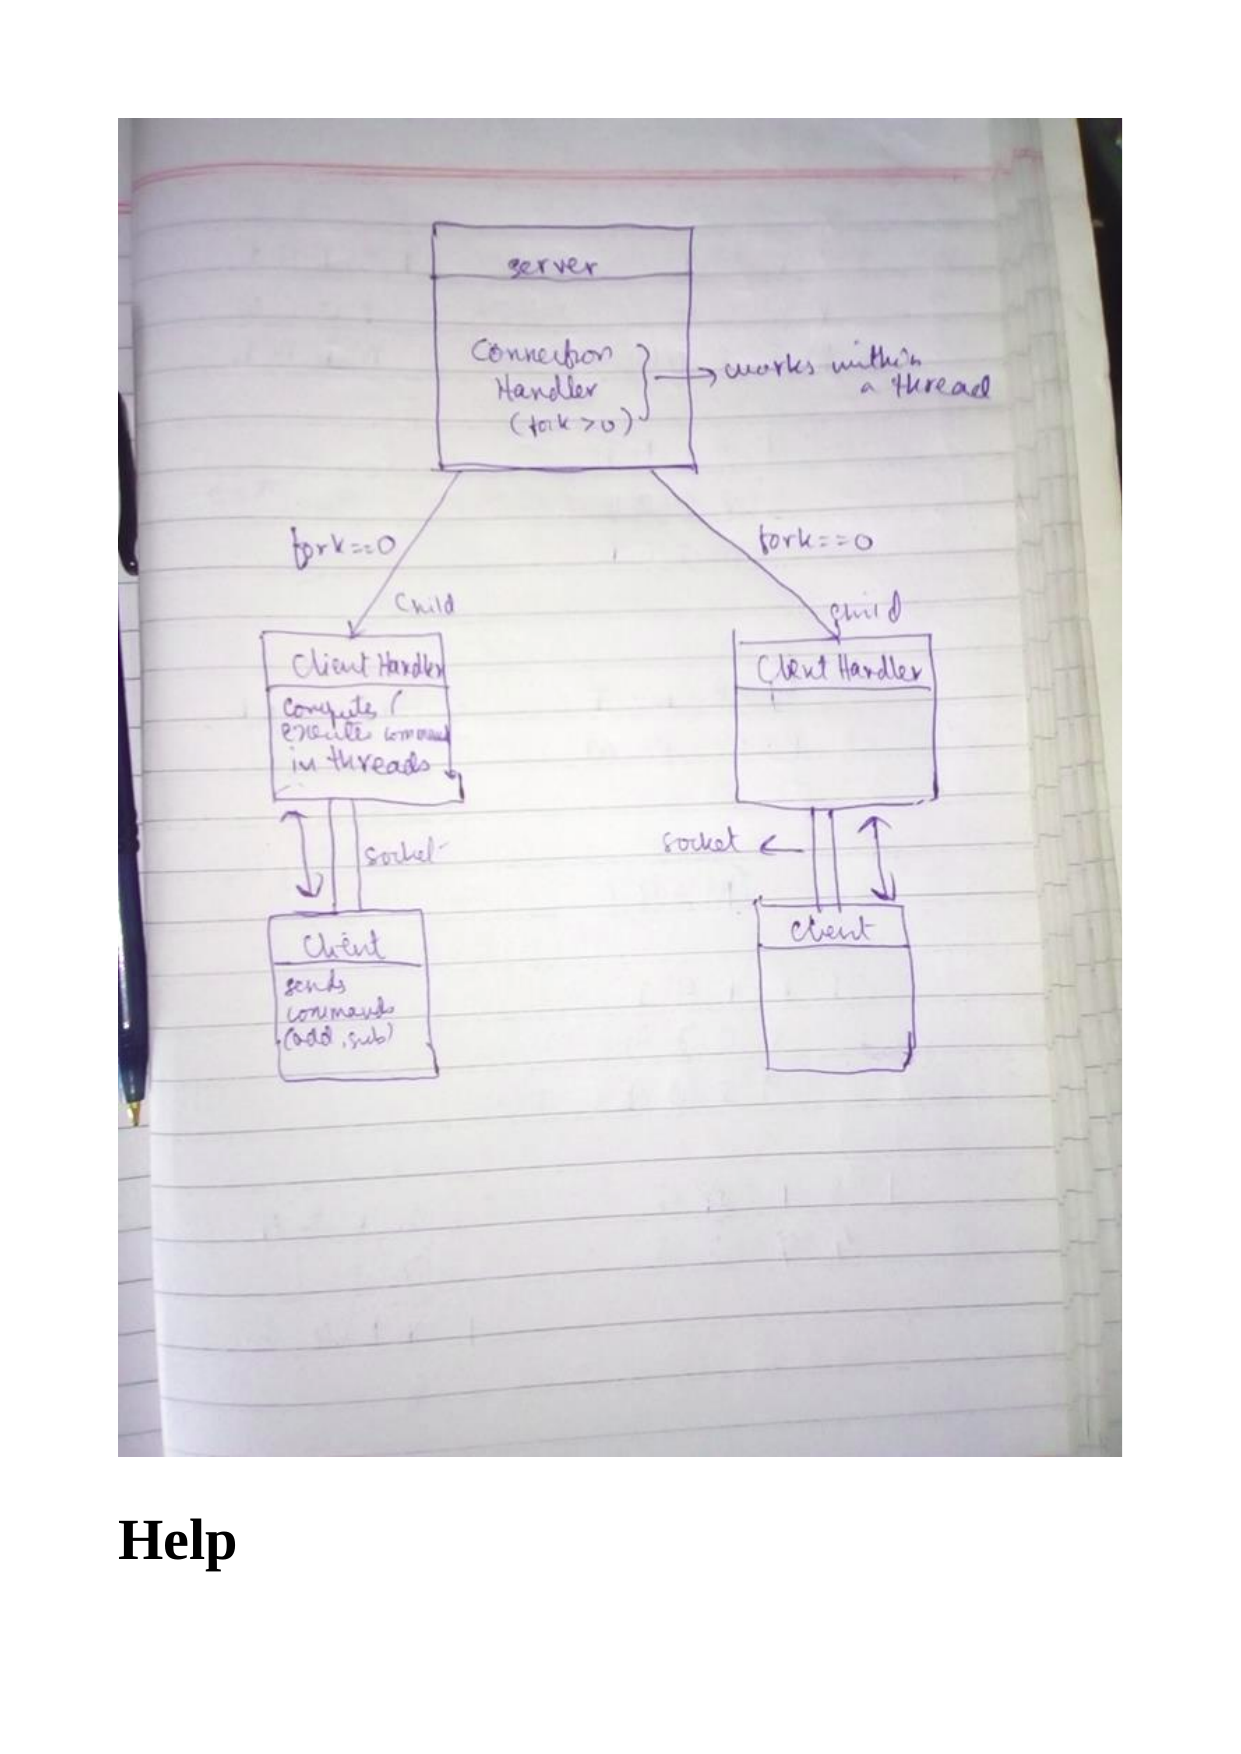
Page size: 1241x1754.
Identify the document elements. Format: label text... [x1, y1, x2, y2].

picture [118, 118, 1123, 1457]
text Help [118, 1504, 1122, 1572]
